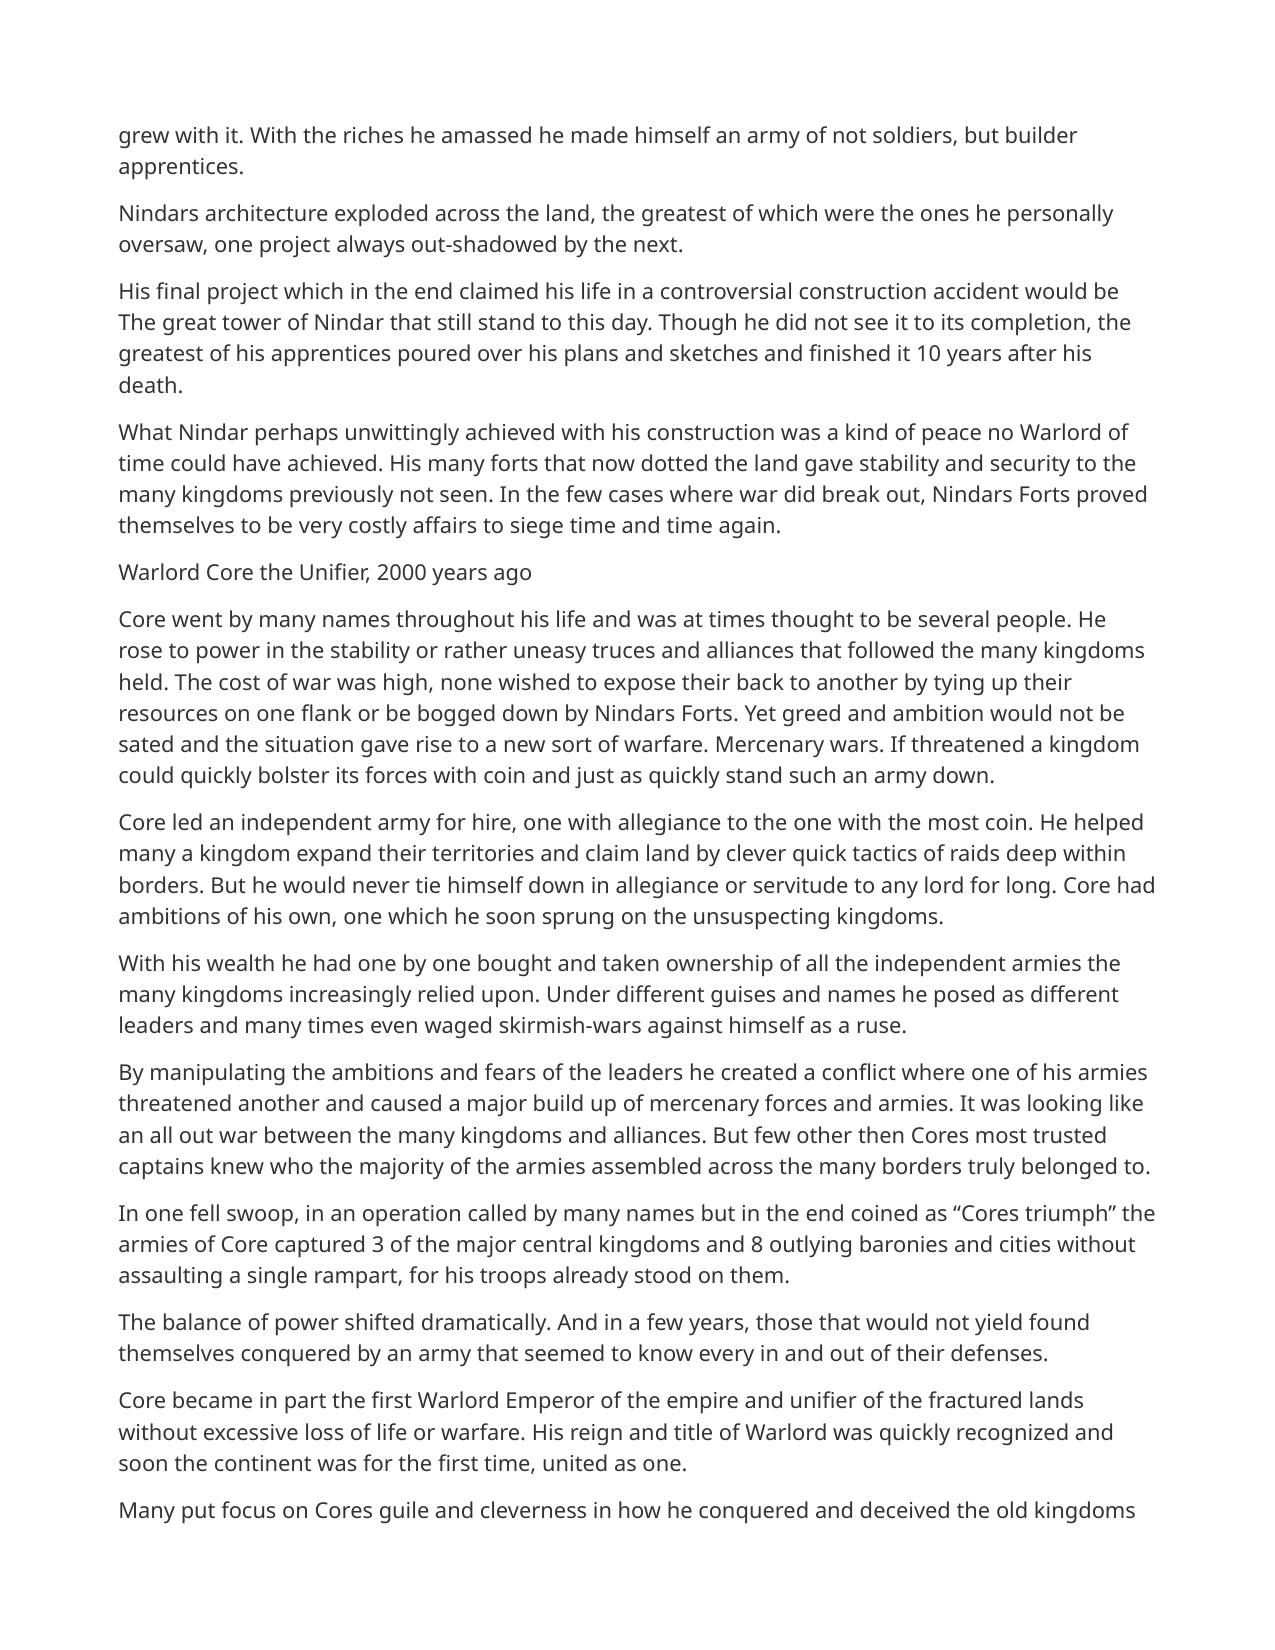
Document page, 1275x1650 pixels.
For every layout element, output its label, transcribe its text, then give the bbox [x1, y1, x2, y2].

text The balance of power shifted dramatically. And in a few years, those that would not yield found themselves conquered by an army that seemed to know every in and out of their defenses. [118, 1306, 1157, 1368]
text Warlord Core the Unifier, 2000 years ago [118, 556, 1157, 587]
text Many put focus on Cores guile and cleverness in how he conquered and deceived the old kingdoms [118, 1493, 1157, 1524]
text grew with it. With the riches he amassed he made himself an army of not soldiers, but builder apprentices. [118, 118, 1157, 181]
text Core led an independent army for hire, one with allegiance to the one with the most coin. He helped many a kingdom expand their territories and claim land by clever quick tactics of raids deep within borders. But he would never tie himself down in allegiance or servitude to any lord for long. Core had ambitions of his own, one which he soon sprung on the unsuspecting kingdoms. [118, 806, 1157, 931]
text With his wealth he had one by one bought and taken ownership of all the independent armies the many kingdoms increasingly relied upon. Under different guises and names he posed as different leaders and many times even waged skirmish-wars against himself as a ruse. [118, 946, 1157, 1040]
text What Nindar perhaps unwittingly achieved with his construction was a kind of peace no Warlord of time could have achieved. His many forts that now dotted the land gave stability and security to the many kingdoms previously not seen. In the few cases where war did break out, Nindars Forts proved themselves to be very costly affairs to siege time and time again. [118, 415, 1157, 540]
text His final project which in the end claimed his life in a controversial construction accident would be The great tower of Nindar that still stand to this day. Though he did not see it to its completion, the greatest of his apprentices poured over his plans and sketches and finished it 10 years after his death. [118, 274, 1157, 399]
text In one fell swoop, in an operation called by many names but in the end coined as “Cores triumph” the armies of Core captured 3 of the major central kingdoms and 8 outlying baronies and cities without assaulting a single rampart, for his troops already stood on them. [118, 1196, 1157, 1290]
text Core became in part the first Warlord Emperor of the empire and unifier of the fractured lands without excessive loss of life or warfare. His reign and title of Warlord was quickly recognized and soon the continent was for the first time, united as one. [118, 1384, 1157, 1477]
text Nindars architecture exploded across the land, the greatest of which were the ones he personally oversaw, one project always out-shadowed by the next. [118, 196, 1157, 259]
text By manipulating the ambitions and fears of the leaders he created a conflict where one of his armies threatened another and caused a major build up of mercenary forces and armies. It was looking like an all out war between the many kingdoms and alliances. But few other then Cores most trusted captains knew who the majority of the armies assembled across the many borders truly belonged to. [118, 1056, 1157, 1181]
text Core went by many names throughout his life and was at times thought to be several people. He rose to power in the stability or rather uneasy truces and alliances that followed the many kingdoms held. The cost of war was high, none wished to expose their back to another by tying up their resources on one flank or be bogged down by Nindars Forts. Yet greed and ambition would not be sated and the situation gave rise to a new sort of warfare. Mercenary wars. If threatened a kingdom could quickly bolster its forces with coin and just as quickly stand such an army down. [118, 602, 1157, 790]
